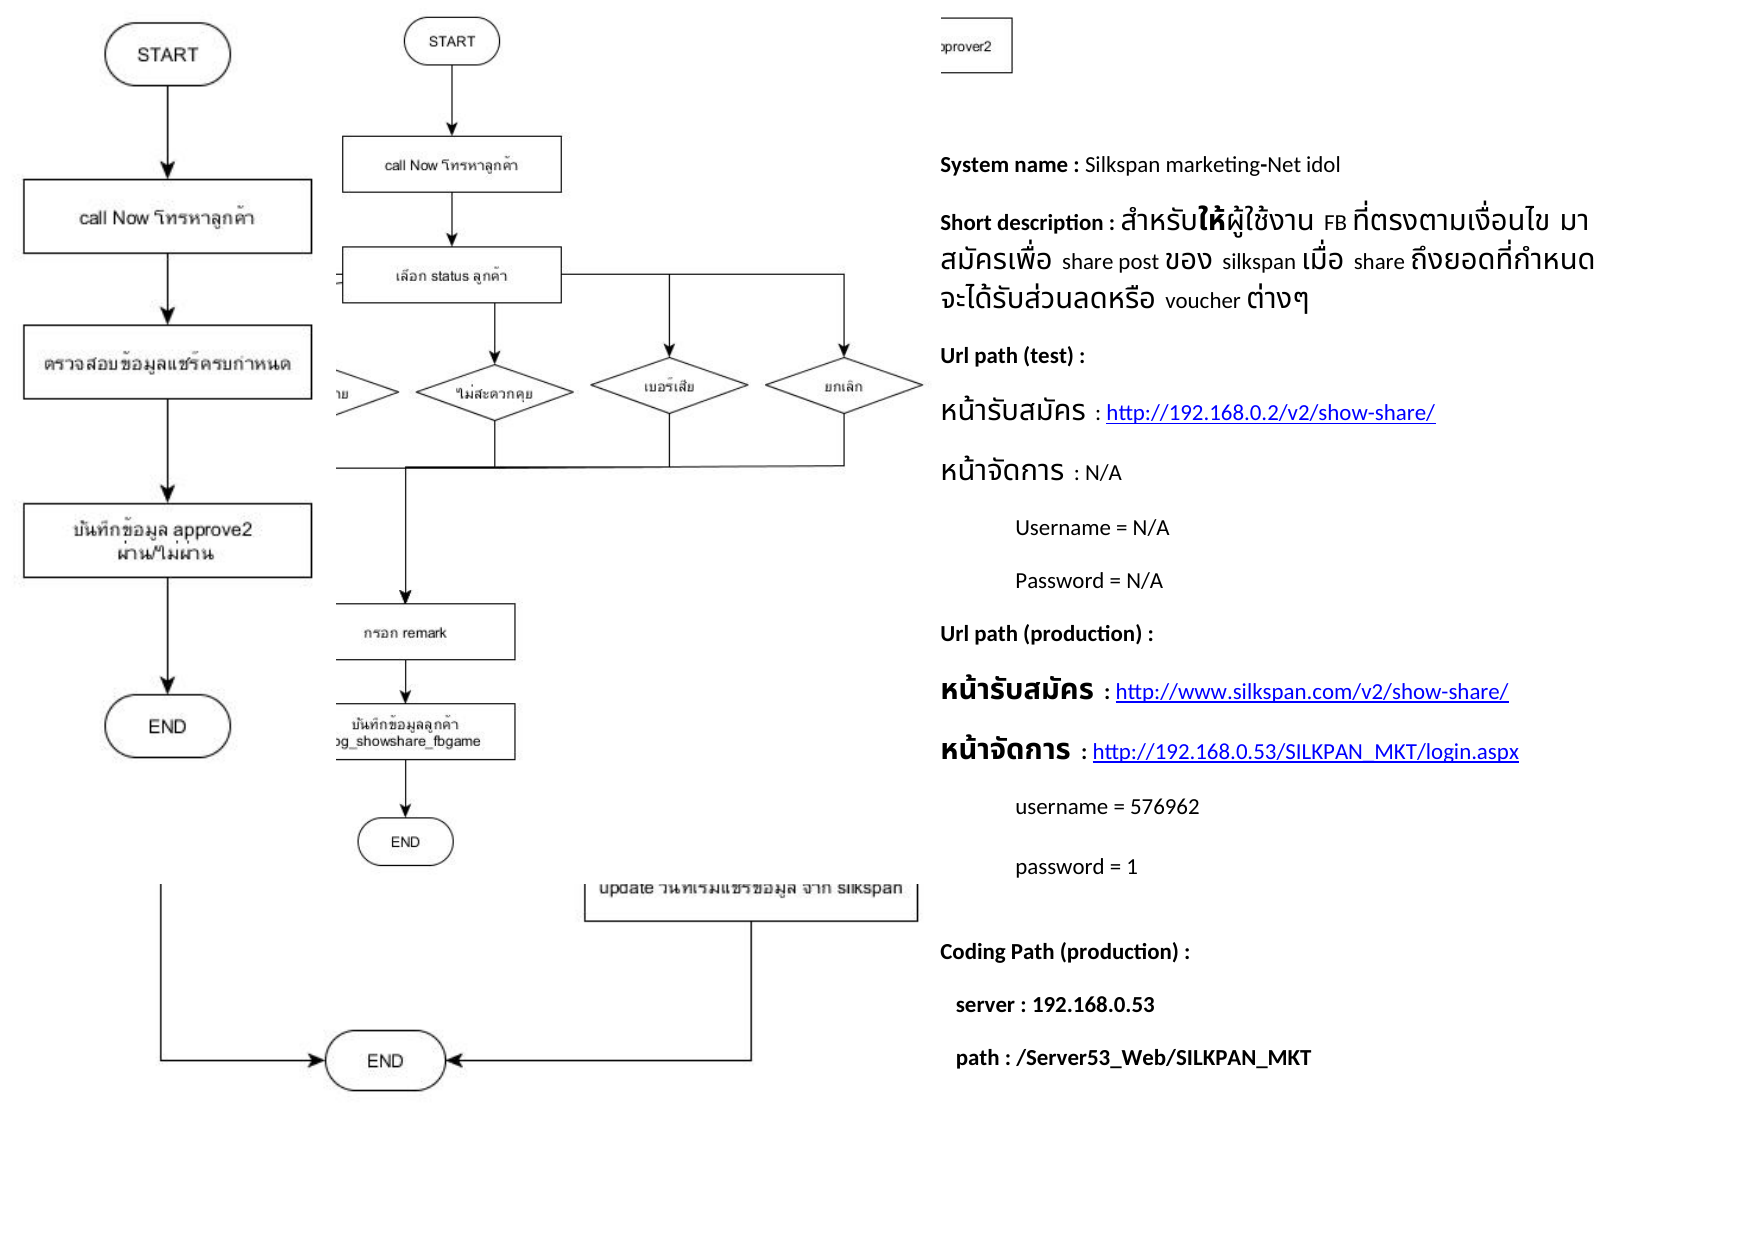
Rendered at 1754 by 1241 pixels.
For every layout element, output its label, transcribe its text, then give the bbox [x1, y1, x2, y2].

text Password = N/A [941, 566, 1604, 594]
text username = 576962 password = 1 [941, 792, 1604, 912]
text หน้าจัดการ : http://192.168.0.53/SILKPAN_MKT/login.aspx [941, 732, 1604, 766]
text หน้ารับสมัคร : http://192.168.0.2/v2/show-share/ [941, 394, 1604, 428]
text หน้าจัดการ : N/A [941, 453, 1604, 487]
text path : /Server53_Web/SILKPAN_MKT [941, 1043, 1604, 1071]
text Username = N/A [941, 513, 1604, 541]
picture [0, 0, 1030, 1114]
text หน้ารับสมัคร : http://www.silkspan.com/v2/show-share/ [941, 672, 1604, 706]
text Url path (production) : [941, 619, 1604, 647]
text System name : Silkspan marketing-Net idol [941, 150, 1604, 178]
text Coding Path (production) : [941, 937, 1604, 965]
text Short description : สำหรับให้ผู้ใช้งาน FB ที่ตรงตามเงื่อนไข มาสมัครเพื่อ share post ของ silkspan เมื่อ share ถึงยอดที่กำหนด จะได้รับส่วนลดหรือ voucher ต่างๆ [941, 203, 1604, 315]
text Url path (test) : [941, 341, 1604, 369]
text server : 192.168.0.53 [941, 990, 1604, 1018]
